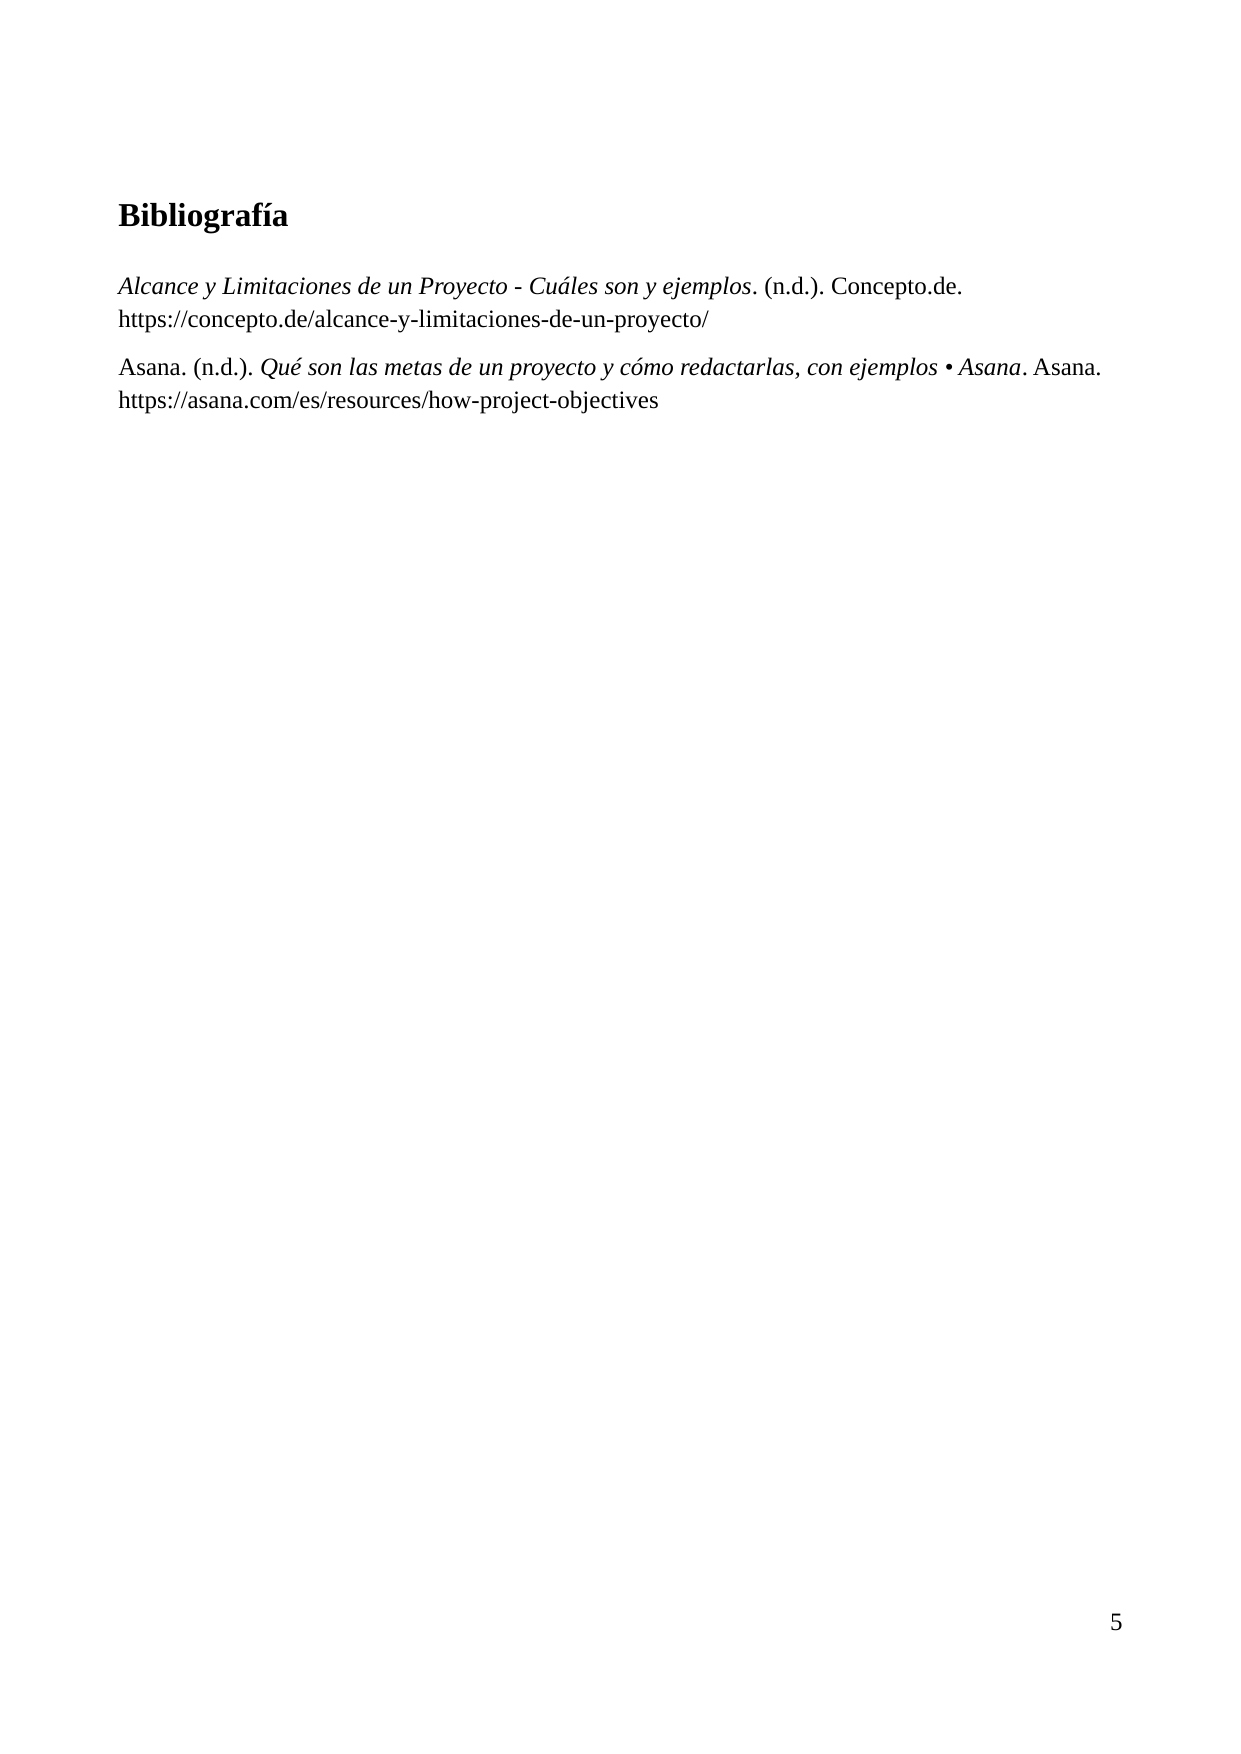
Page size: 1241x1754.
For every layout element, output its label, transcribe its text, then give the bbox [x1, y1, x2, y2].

text Bibliografía [118, 195, 1122, 233]
text Asana. (n.d.). Qué son las metas de un proyecto y cómo redactarlas, con ejemplos • Asana. Asana. https://asana.com/es/resources/how-project-objectives [118, 352, 1122, 414]
text Alcance y Limitaciones de un Proyecto - Cuáles son y ejemplos. (n.d.). Concepto.de. https://concepto.de/alcance-y-limitaciones-de-un-proyecto/ [118, 271, 1122, 333]
